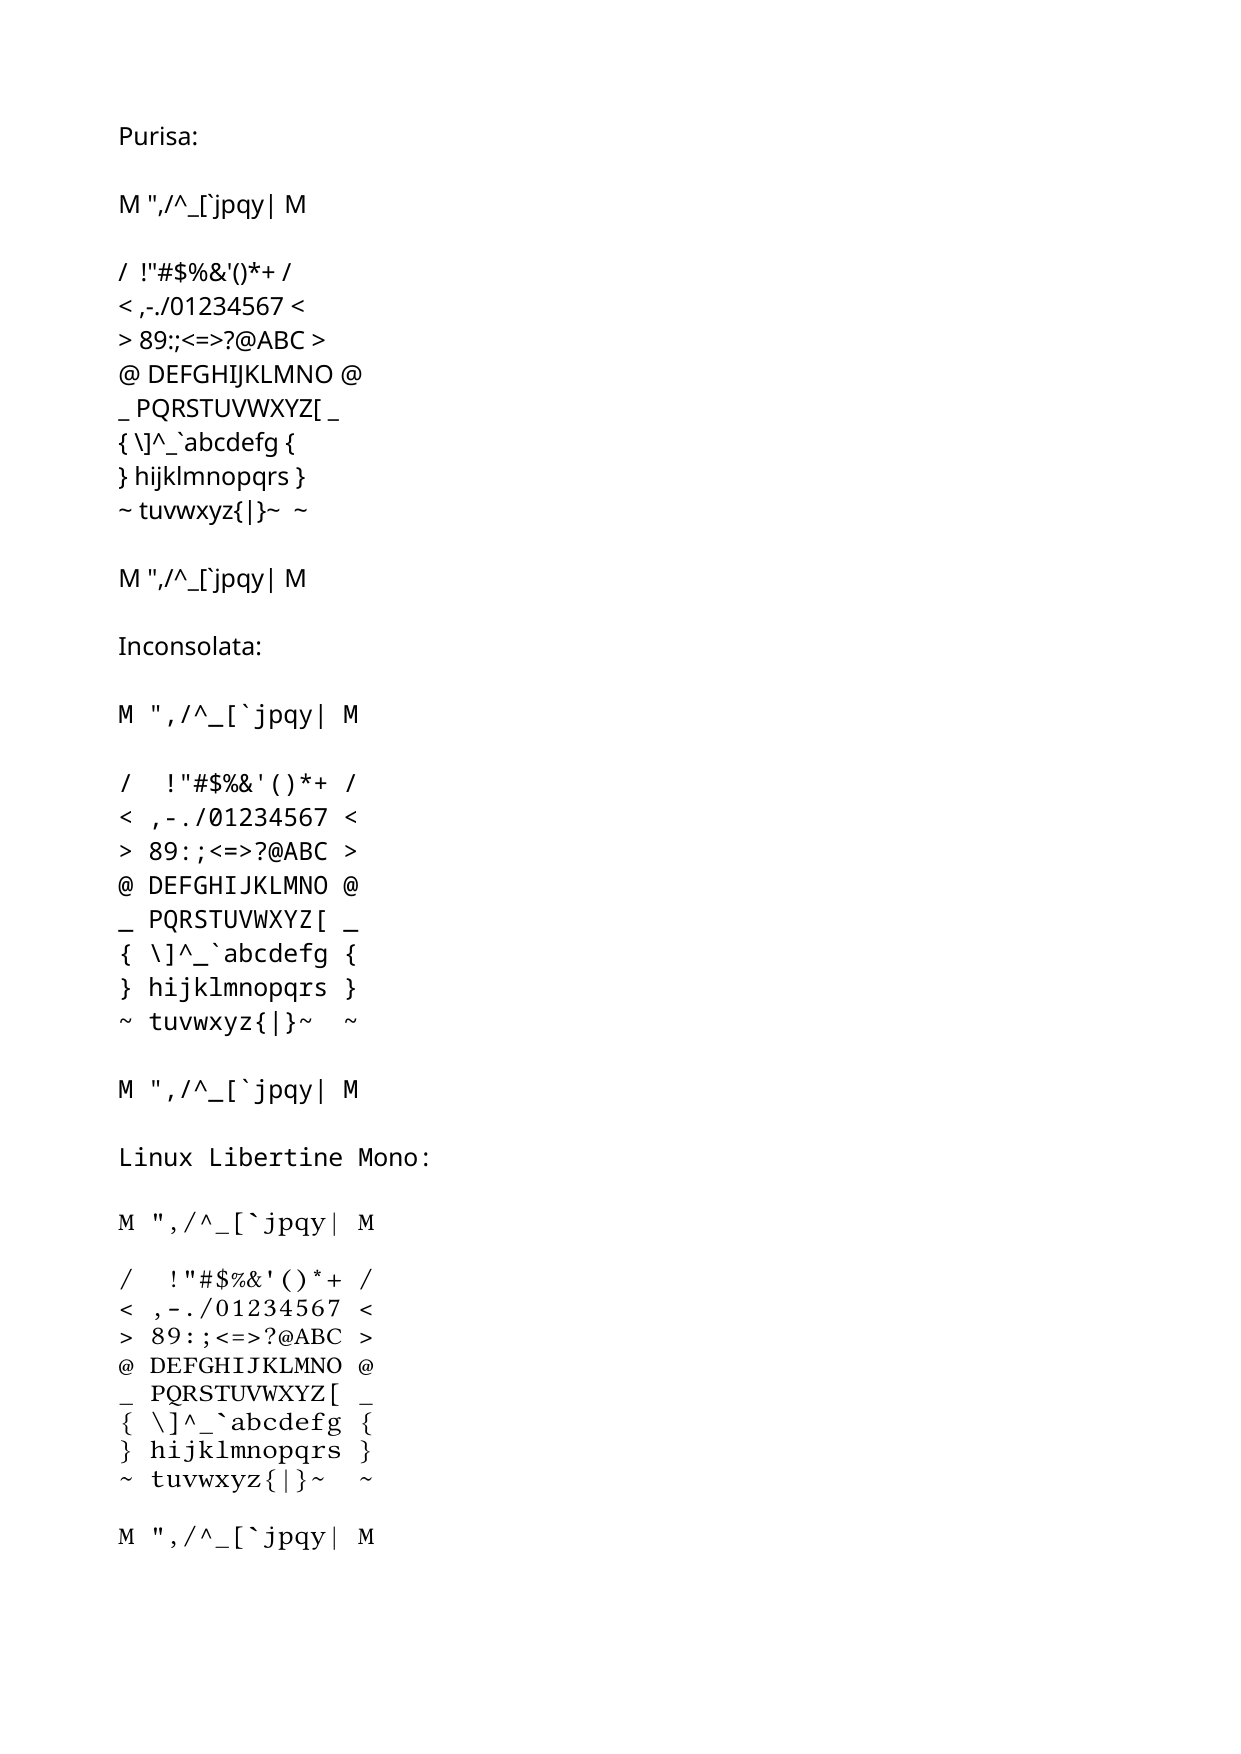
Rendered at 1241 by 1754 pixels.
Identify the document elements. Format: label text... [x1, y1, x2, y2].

text / !"#$%&'()*+ / [118, 254, 1122, 288]
text > 89:;<=>?@ABC > [118, 1322, 1122, 1351]
text M ",/^_[`jpqy| M [118, 561, 1122, 595]
text > 89:;<=>?@ABC > [118, 833, 1122, 867]
text { \]^_`abcdefg { [118, 1408, 1122, 1436]
text ~ tuvwxyz{|}~ ~ [118, 493, 1122, 527]
text @ DEFGHIJKLMNO @ [118, 867, 1122, 902]
text < ,-./01234567 < [118, 1294, 1122, 1322]
text Linux Libertine Mono: [118, 1140, 1122, 1174]
text / !"#$%&'()*+ / [118, 765, 1122, 799]
text } hijklmnopqrs } [118, 1436, 1122, 1465]
text / !"#$%&'()*+ / [118, 1265, 1122, 1294]
text > 89:;<=>?@ABC > [118, 322, 1122, 357]
text Inconsolata: [118, 629, 1122, 663]
text M ",/^_[`jpqy| M [118, 1522, 1122, 1551]
text { \]^_`abcdefg { [118, 425, 1122, 459]
text { \]^_`abcdefg { [118, 936, 1122, 970]
text M ",/^_[`jpqy| M [118, 697, 1122, 731]
text } hijklmnopqrs } [118, 970, 1122, 1004]
text < ,-./01234567 < [118, 288, 1122, 322]
text M ",/^_[`jpqy| M [118, 1208, 1122, 1237]
text Purisa: [118, 118, 1122, 152]
text M ",/^_[`jpqy| M [118, 1072, 1122, 1106]
text _ PQRSTUVWXYZ[ _ [118, 902, 1122, 936]
text @ DEFGHIJKLMNO @ [118, 357, 1122, 391]
text ~ tuvwxyz{|}~ ~ [118, 1004, 1122, 1038]
text @ DEFGHIJKLMNO @ [118, 1351, 1122, 1379]
text < ,-./01234567 < [118, 799, 1122, 833]
text ~ tuvwxyz{|}~ ~ [118, 1465, 1122, 1493]
text _ PQRSTUVWXYZ[ _ [118, 1379, 1122, 1408]
text M ",/^_[`jpqy| M [118, 186, 1122, 220]
text _ PQRSTUVWXYZ[ _ [118, 391, 1122, 425]
text } hijklmnopqrs } [118, 459, 1122, 493]
